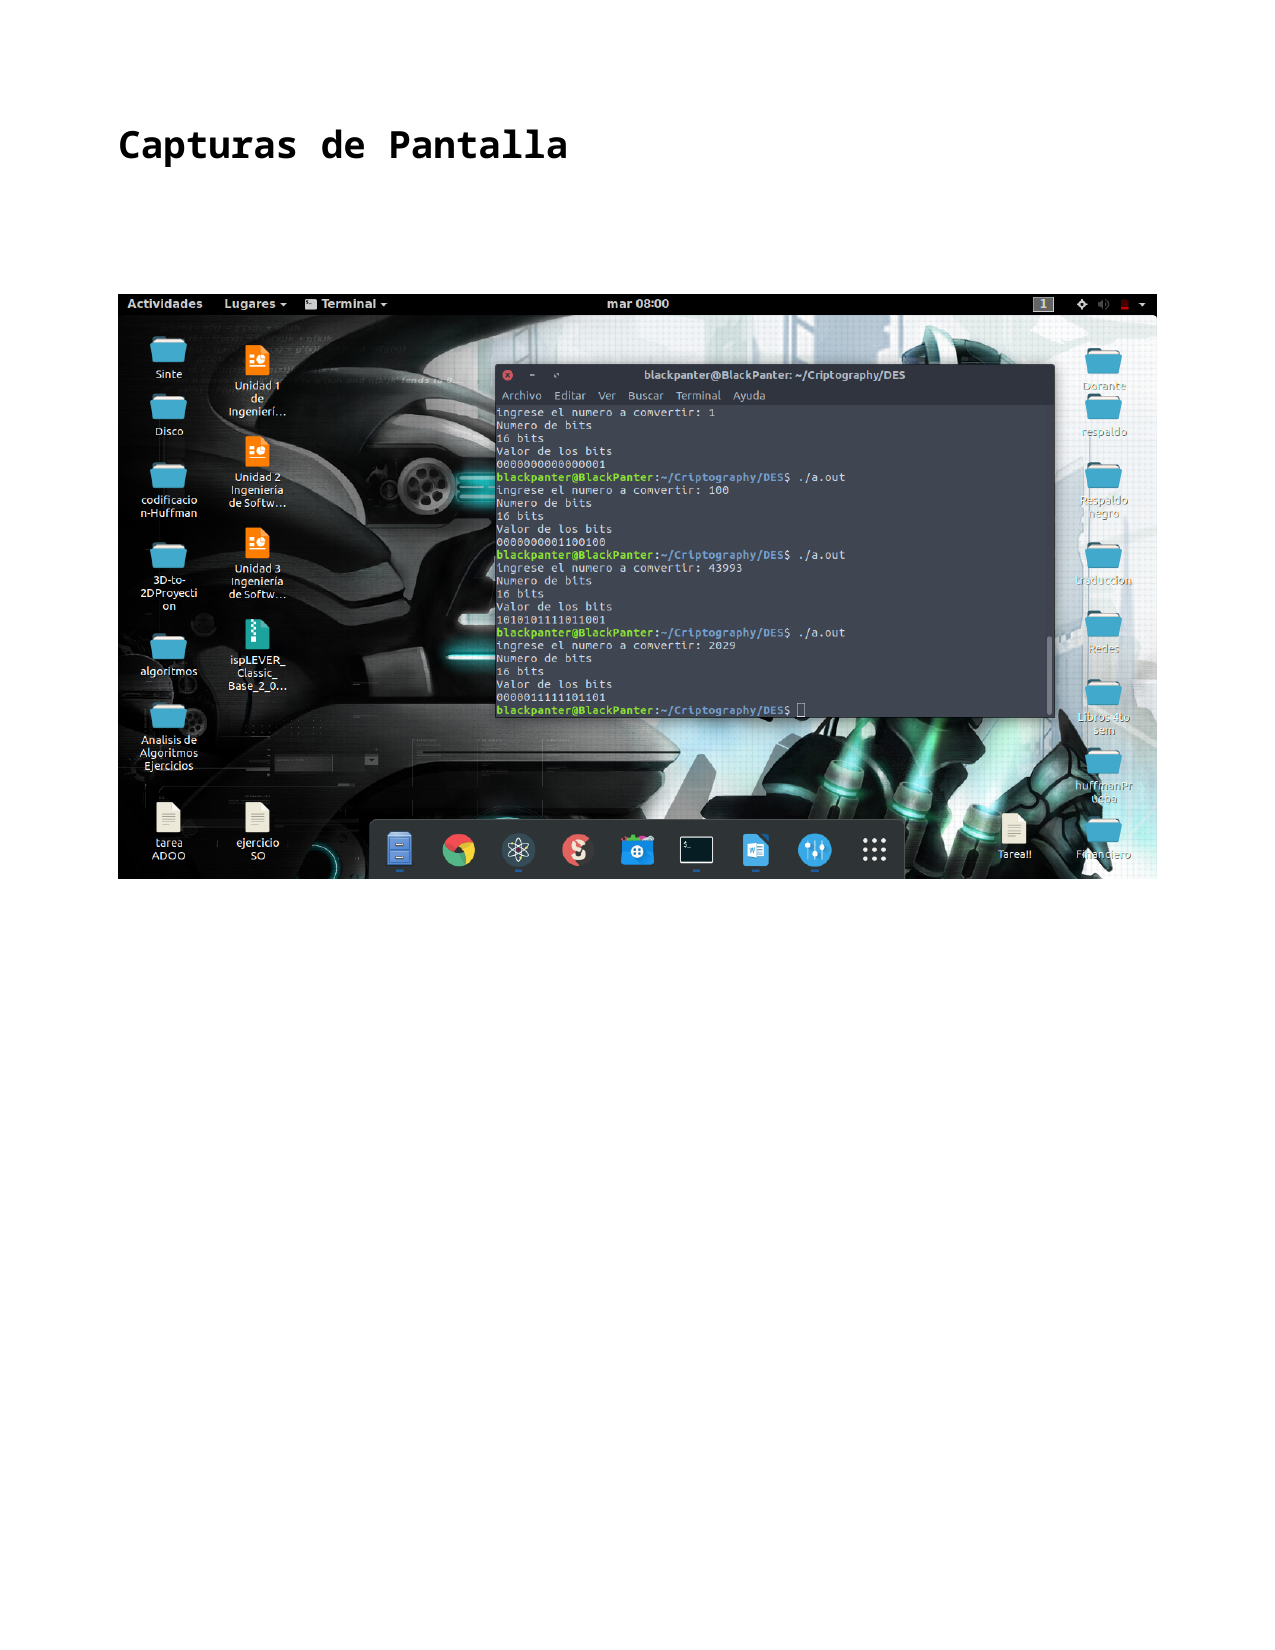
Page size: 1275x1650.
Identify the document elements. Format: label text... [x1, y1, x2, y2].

text Capturas de Pantalla [118, 118, 1157, 169]
picture [118, 294, 1157, 879]
